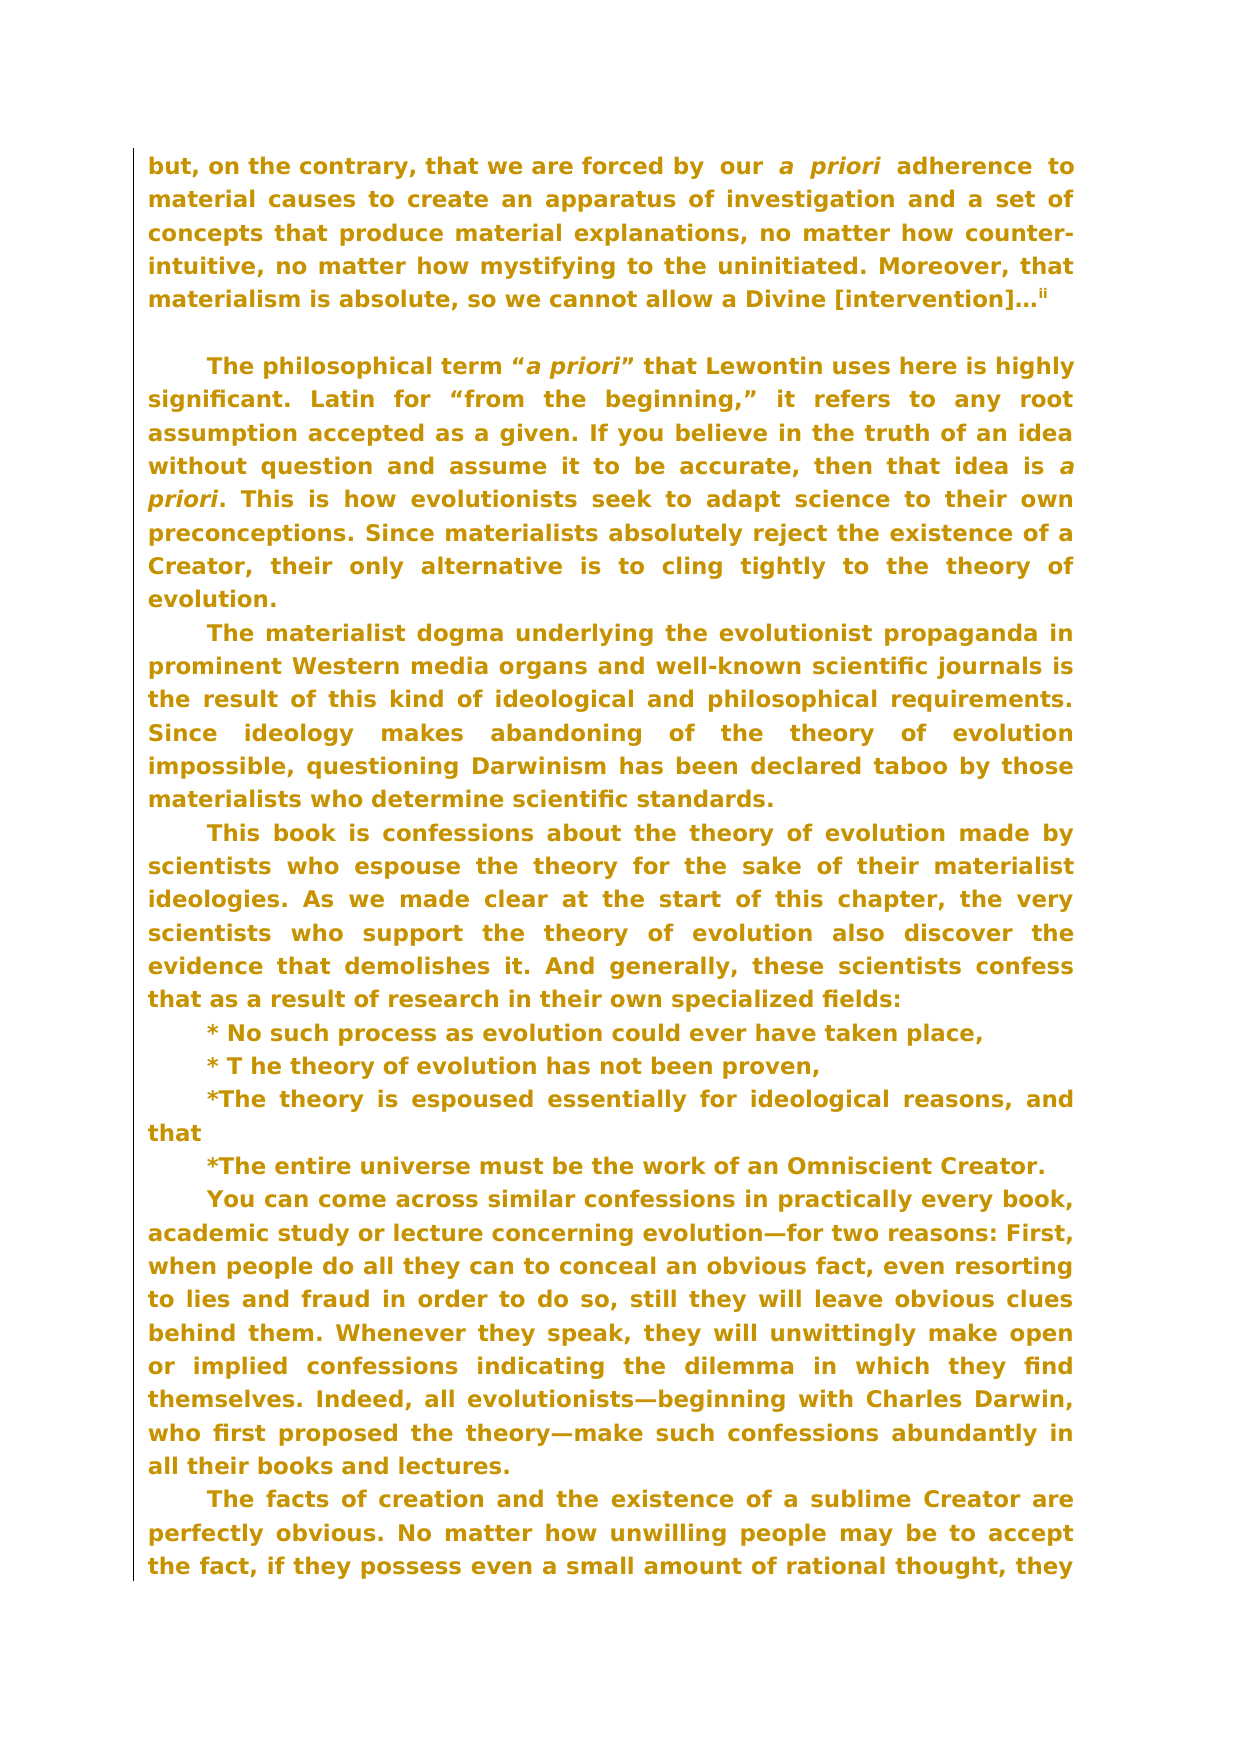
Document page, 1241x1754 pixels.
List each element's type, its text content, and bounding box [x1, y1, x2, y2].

text * T he theory of evolution has not been proven, [148, 1048, 1075, 1081]
text *The entire universe must be the work of an Omniscient Creator. [148, 1148, 1075, 1181]
text The philosophical term “a priori” that Lewontin uses here is highly significant. Latin for “from the beginning,” it refers to any root assumption accepted as a given. If you believe in the truth of an idea without question and assume it to be accurate, then that idea is a priori. This is how evolutionists seek to adapt science to their own preconceptions. Since materialists absolutely reject the existence of a Creator, their only alternative is to cling tightly to the theory of evolution. [148, 348, 1075, 614]
text This book is confessions about the theory of evolution made by scientists who espouse the theory for the sake of their materialist ideologies. As we made clear at the start of this chapter, the very scientists who support the theory of evolution also discover the evidence that demolishes it. And generally, these scientists confess that as a result of research in their own specialized fields: [148, 814, 1075, 1014]
text * No such process as evolution could ever have taken place, [148, 1014, 1075, 1048]
text but, on the contrary, that we are forced by our a priori adherence to material causes to create an apparatus of investigation and a set of concepts that produce material explanations, no matter how counter-intuitive, no matter how mystifying to the uninitiated. Moreover, that materialism is absolute, so we cannot allow a Divine [intervention]… [148, 148, 1075, 314]
text *The theory is espoused essentially for ideological reasons, and that [148, 1081, 1075, 1148]
text The materialist dogma underlying the evolutionist propaganda in prominent Western media organs and well-known scientific journals is the result of this kind of ideological and philosophical requirements. Since ideology makes abandoning of the theory of evolution impossible, questioning Darwinism has been declared taboo by those materialists who determine scientific standards. [148, 614, 1075, 814]
text You can come across similar confessions in practically every book, academic study or lecture concerning evolution—for two reasons: First, when people do all they can to conceal an obvious fact, even resorting to lies and fraud in order to do so, still they will leave obvious clues behind them. Whenever they speak, they will unwittingly make open or implied confessions indicating the dilemma in which they find themselves. Indeed, all evolutionists—beginning with Charles Darwin, who first proposed the theory—make such confessions abundantly in all their books and lectures. [148, 1181, 1075, 1481]
text The facts of creation and the existence of a sublime Creator are perfectly obvious. No matter how unwilling people may be to accept the fact, if they possess even a small amount of rational thought, they [148, 1481, 1075, 1581]
